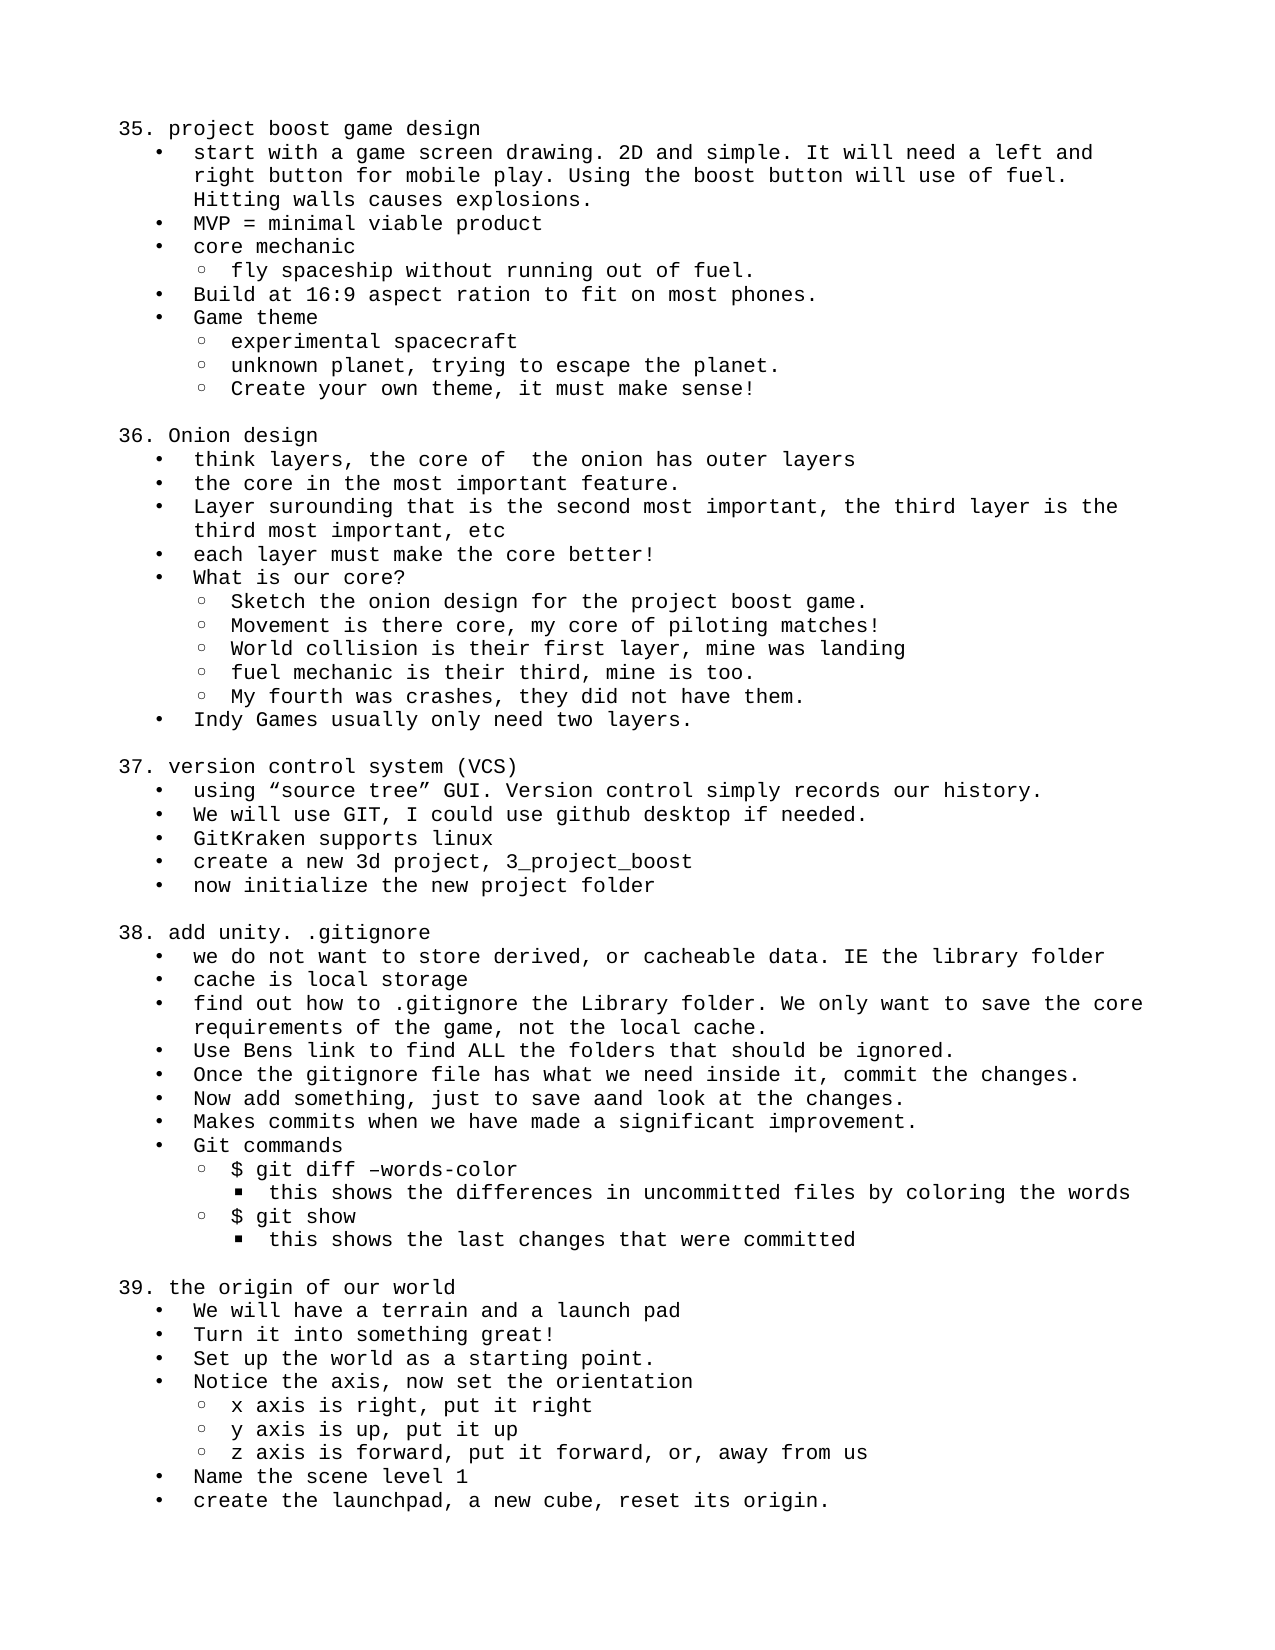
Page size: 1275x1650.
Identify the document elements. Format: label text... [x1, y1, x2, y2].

list find out how to .gitignore the Library folder. We only want to save the core requirements of the game, not the local cache. [156, 993, 1157, 1040]
list Movement is there core, my core of piloting matches! [193, 615, 1157, 638]
list cache is local storage [156, 969, 1157, 993]
list Notice the axis, now set the orientation [156, 1371, 1157, 1395]
list $ git diff –words-color [193, 1158, 1157, 1182]
list Game theme [156, 307, 1157, 331]
list Turn it into something great! [156, 1324, 1157, 1348]
list Once the gitignore file has what we need inside it, commit the changes. [156, 1064, 1157, 1088]
list now initialize the new project folder [156, 875, 1157, 898]
list this shows the differences in uncommitted files by coloring the words [231, 1182, 1157, 1206]
list What is our core? [156, 567, 1157, 591]
list Now add something, just to save aand look at the changes. [156, 1088, 1157, 1111]
list create the launchpad, a new cube, reset its origin. [156, 1489, 1157, 1513]
list we do not want to store derived, or cacheable data. IE the library folder [156, 946, 1157, 969]
list World collision is their first layer, mine was landing [193, 638, 1157, 662]
list Use Bens link to find ALL the folders that should be ignored. [156, 1040, 1157, 1064]
text 35. project boost game design [118, 118, 1157, 142]
list x axis is right, put it right [193, 1395, 1157, 1419]
list GitKraken supports linux [156, 827, 1157, 851]
list We will use GIT, I could use github desktop if needed. [156, 804, 1157, 827]
list fly spaceship without running out of fuel. [193, 260, 1157, 284]
list using “source tree” GUI. Version control simply records our history. [156, 780, 1157, 804]
list Makes commits when we have made a significant improvement. [156, 1111, 1157, 1135]
list unknown planet, trying to escape the planet. [193, 354, 1157, 378]
list We will have a terrain and a launch pad [156, 1300, 1157, 1324]
list each layer must make the core better! [156, 544, 1157, 567]
list $ git show [193, 1206, 1157, 1229]
list MVP = minimal viable product [156, 213, 1157, 236]
list experimental spacecraft [193, 331, 1157, 354]
list My fourth was crashes, they did not have them. [193, 686, 1157, 709]
list core mechanic [156, 236, 1157, 260]
list think layers, the core of the onion has outer layers [156, 449, 1157, 473]
list fuel mechanic is their third, mine is too. [193, 662, 1157, 686]
text 39. the origin of our world [118, 1277, 1157, 1300]
list Set up the world as a starting point. [156, 1348, 1157, 1371]
list create a new 3d project, 3_project_boost [156, 851, 1157, 875]
list Create your own theme, it must make sense! [193, 378, 1157, 402]
list this shows the last changes that were committed [231, 1229, 1157, 1253]
list Layer surounding that is the second most important, the third layer is the third most important, etc [156, 496, 1157, 544]
list Sketch the onion design for the project boost game. [193, 591, 1157, 615]
text 37. version control system (VCS) [118, 757, 1157, 780]
list start with a game screen drawing. 2D and simple. It will need a left and right button for mobile play. Using the boost button will use of fuel. Hitting walls causes explosions. [156, 142, 1157, 213]
list Build at 16:9 aspect ration to fit on most phones. [156, 284, 1157, 307]
list the core in the most important feature. [156, 473, 1157, 496]
text 36. Onion design [118, 426, 1157, 449]
list Name the scene level 1 [156, 1466, 1157, 1489]
list Git commands [156, 1135, 1157, 1158]
list y axis is up, put it up [193, 1419, 1157, 1442]
text 38. add unity. .gitignore [118, 922, 1157, 946]
list z axis is forward, put it forward, or, away from us [193, 1442, 1157, 1466]
list Indy Games usually only need two layers. [156, 709, 1157, 733]
